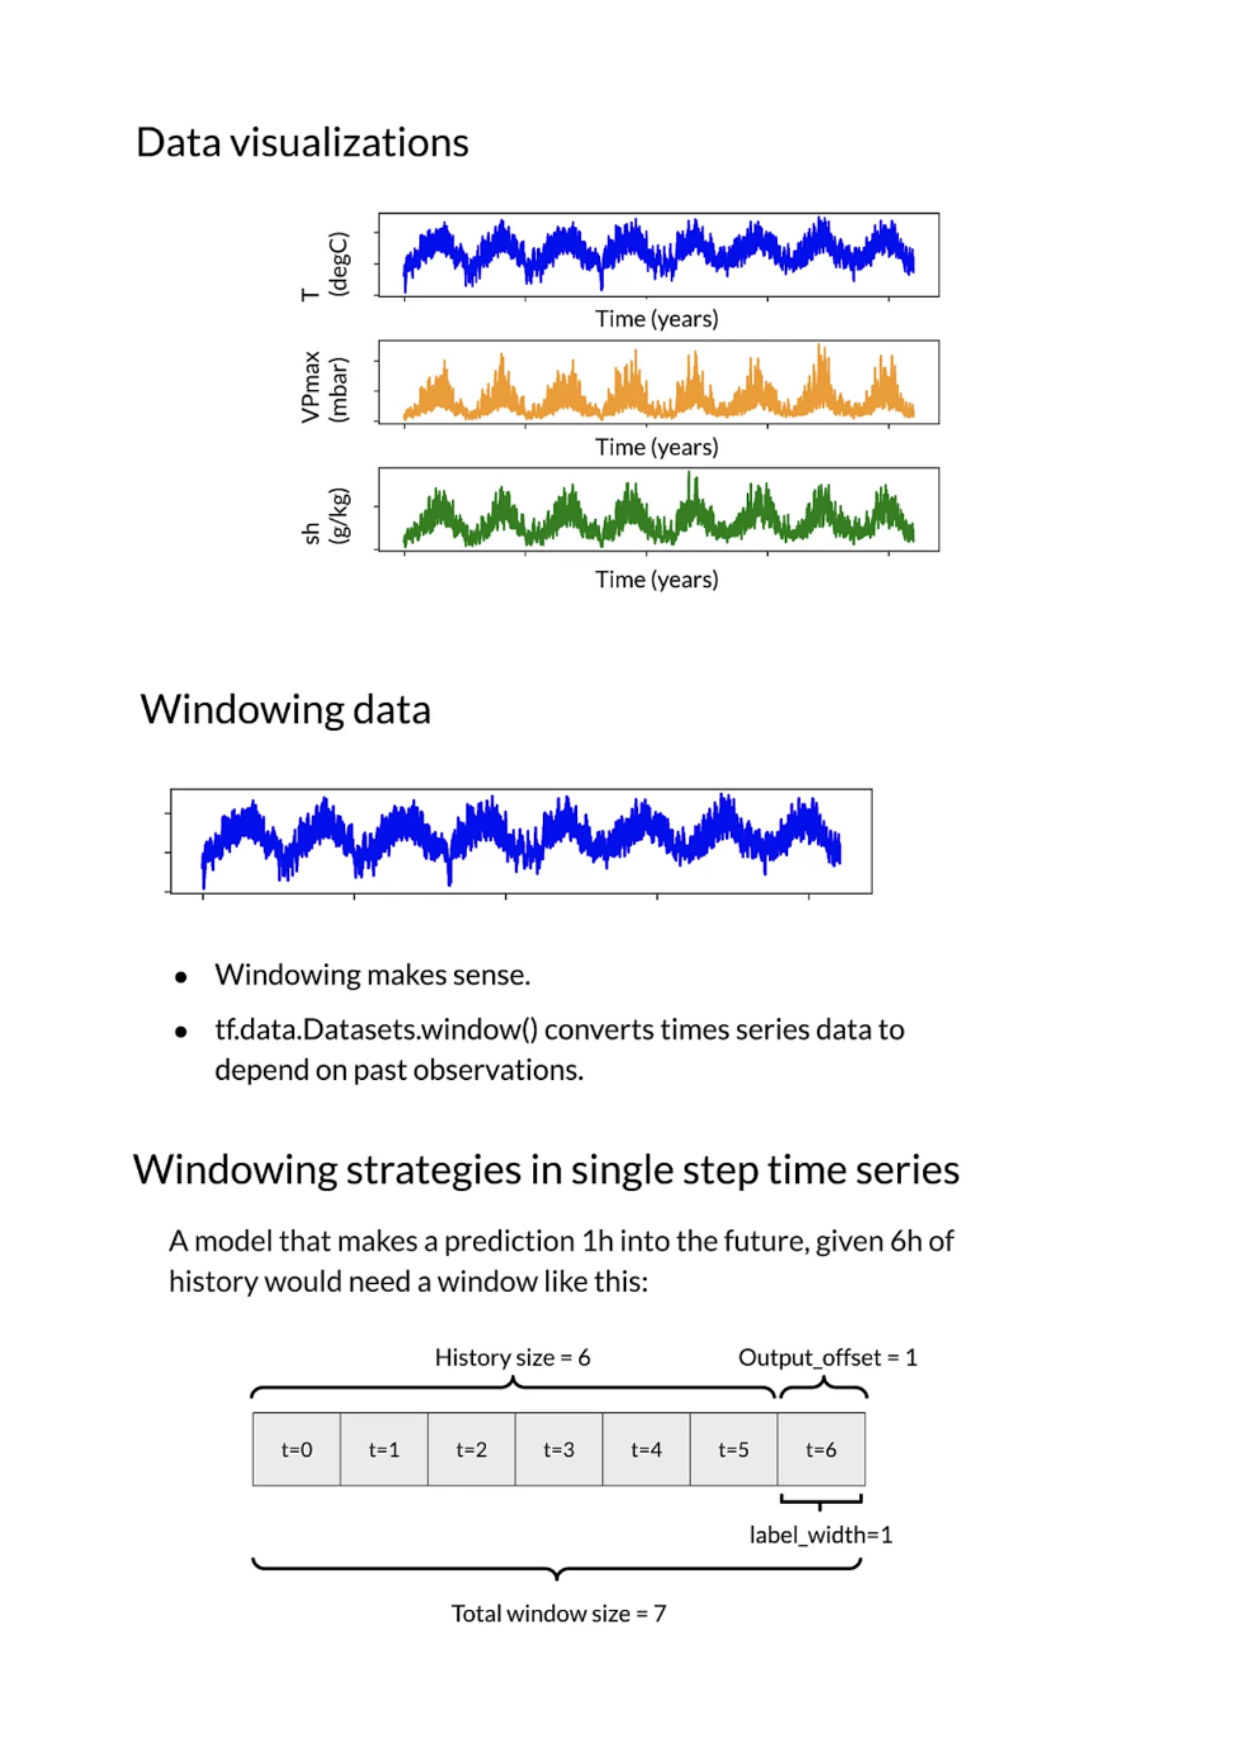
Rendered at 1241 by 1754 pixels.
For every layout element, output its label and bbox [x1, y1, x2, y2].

picture [118, 686, 1123, 1098]
picture [118, 1141, 1123, 1633]
picture [118, 118, 1123, 600]
